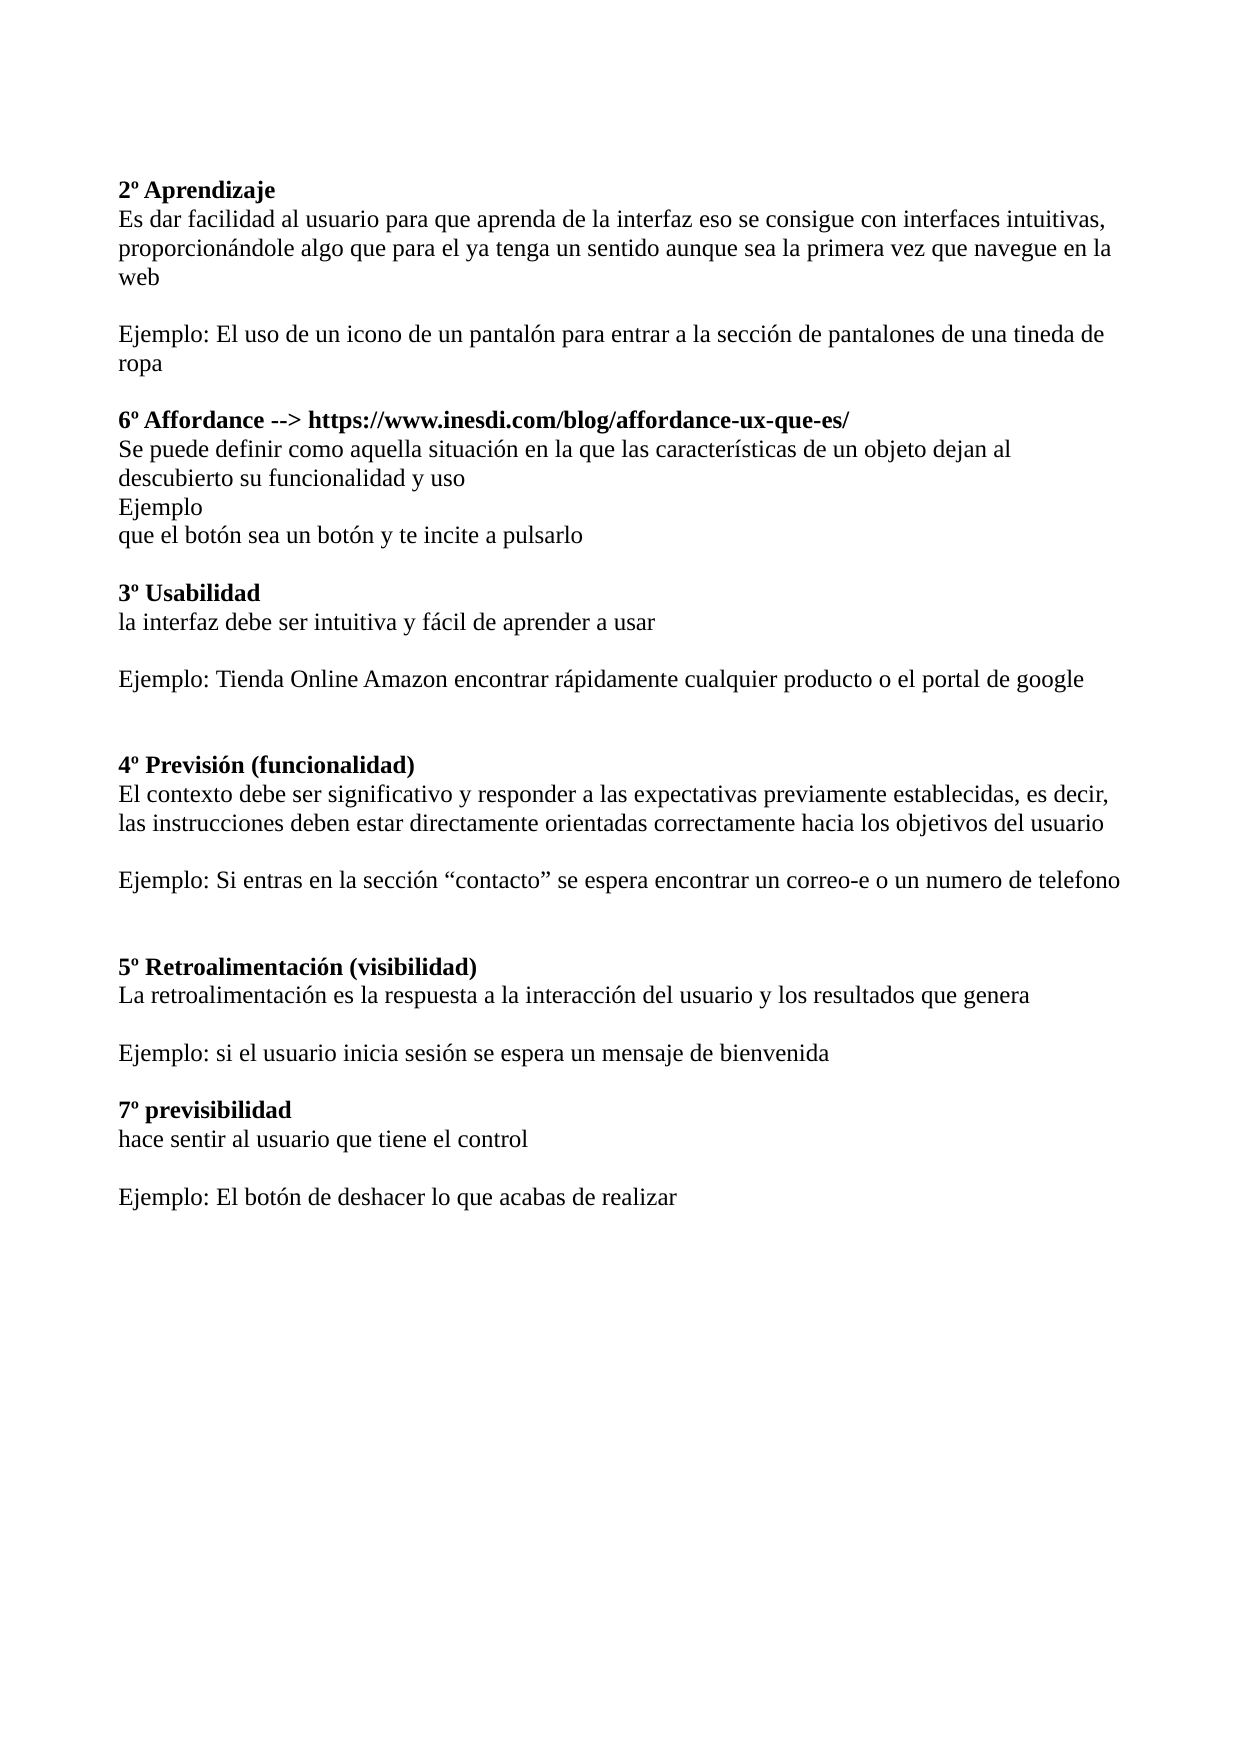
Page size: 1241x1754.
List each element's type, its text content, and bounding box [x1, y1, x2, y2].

text que el botón sea un botón y te incite a pulsarlo [118, 521, 1122, 549]
text Ejemplo: El uso de un icono de un pantalón para entrar a la sección de pantalones de una tineda de ropa [118, 319, 1122, 377]
text 7º previsibilidad [118, 1096, 1122, 1124]
text la interfaz debe ser intuitiva y fácil de aprender a usar [118, 607, 1122, 636]
text Ejemplo: Si entras en la sección “contacto” se espera encontrar un correo-e o un numero de telefono [118, 866, 1122, 894]
text 5º Retroalimentación (visibilidad) [118, 952, 1122, 981]
text La retroalimentación es la respuesta a la interacción del usuario y los resultados que genera [118, 981, 1122, 1009]
text Ejemplo [118, 492, 1122, 521]
text proporcionándole algo que para el ya tenga un sentido aunque sea la primera vez que navegue en la web [118, 233, 1122, 291]
text El contexto debe ser significativo y responder a las expectativas previamente establecidas, es decir, [118, 779, 1122, 808]
text las instrucciones deben estar directamente orientadas correctamente hacia los objetivos del usuario [118, 808, 1122, 837]
text 6º Affordance --> https://www.inesdi.com/blog/affordance-ux-que-es/ [118, 406, 1122, 434]
text hace sentir al usuario que tiene el control [118, 1124, 1122, 1153]
text 4º Previsión (funcionalidad) [118, 751, 1122, 779]
text Ejemplo: si el usuario inicia sesión se espera un mensaje de bienvenida [118, 1038, 1122, 1067]
text Se puede definir como aquella situación en la que las características de un objeto dejan al descubierto su funcionalidad y uso [118, 434, 1122, 492]
text Ejemplo: El botón de deshacer lo que acabas de realizar [118, 1182, 1122, 1211]
text 3º Usabilidad [118, 578, 1122, 607]
text Ejemplo: Tienda Online Amazon encontrar rápidamente cualquier producto o el portal de google [118, 664, 1122, 693]
text 2º Aprendizaje [118, 176, 1122, 204]
text Es dar facilidad al usuario para que aprenda de la interfaz eso se consigue con interfaces intuitivas, [118, 204, 1122, 233]
